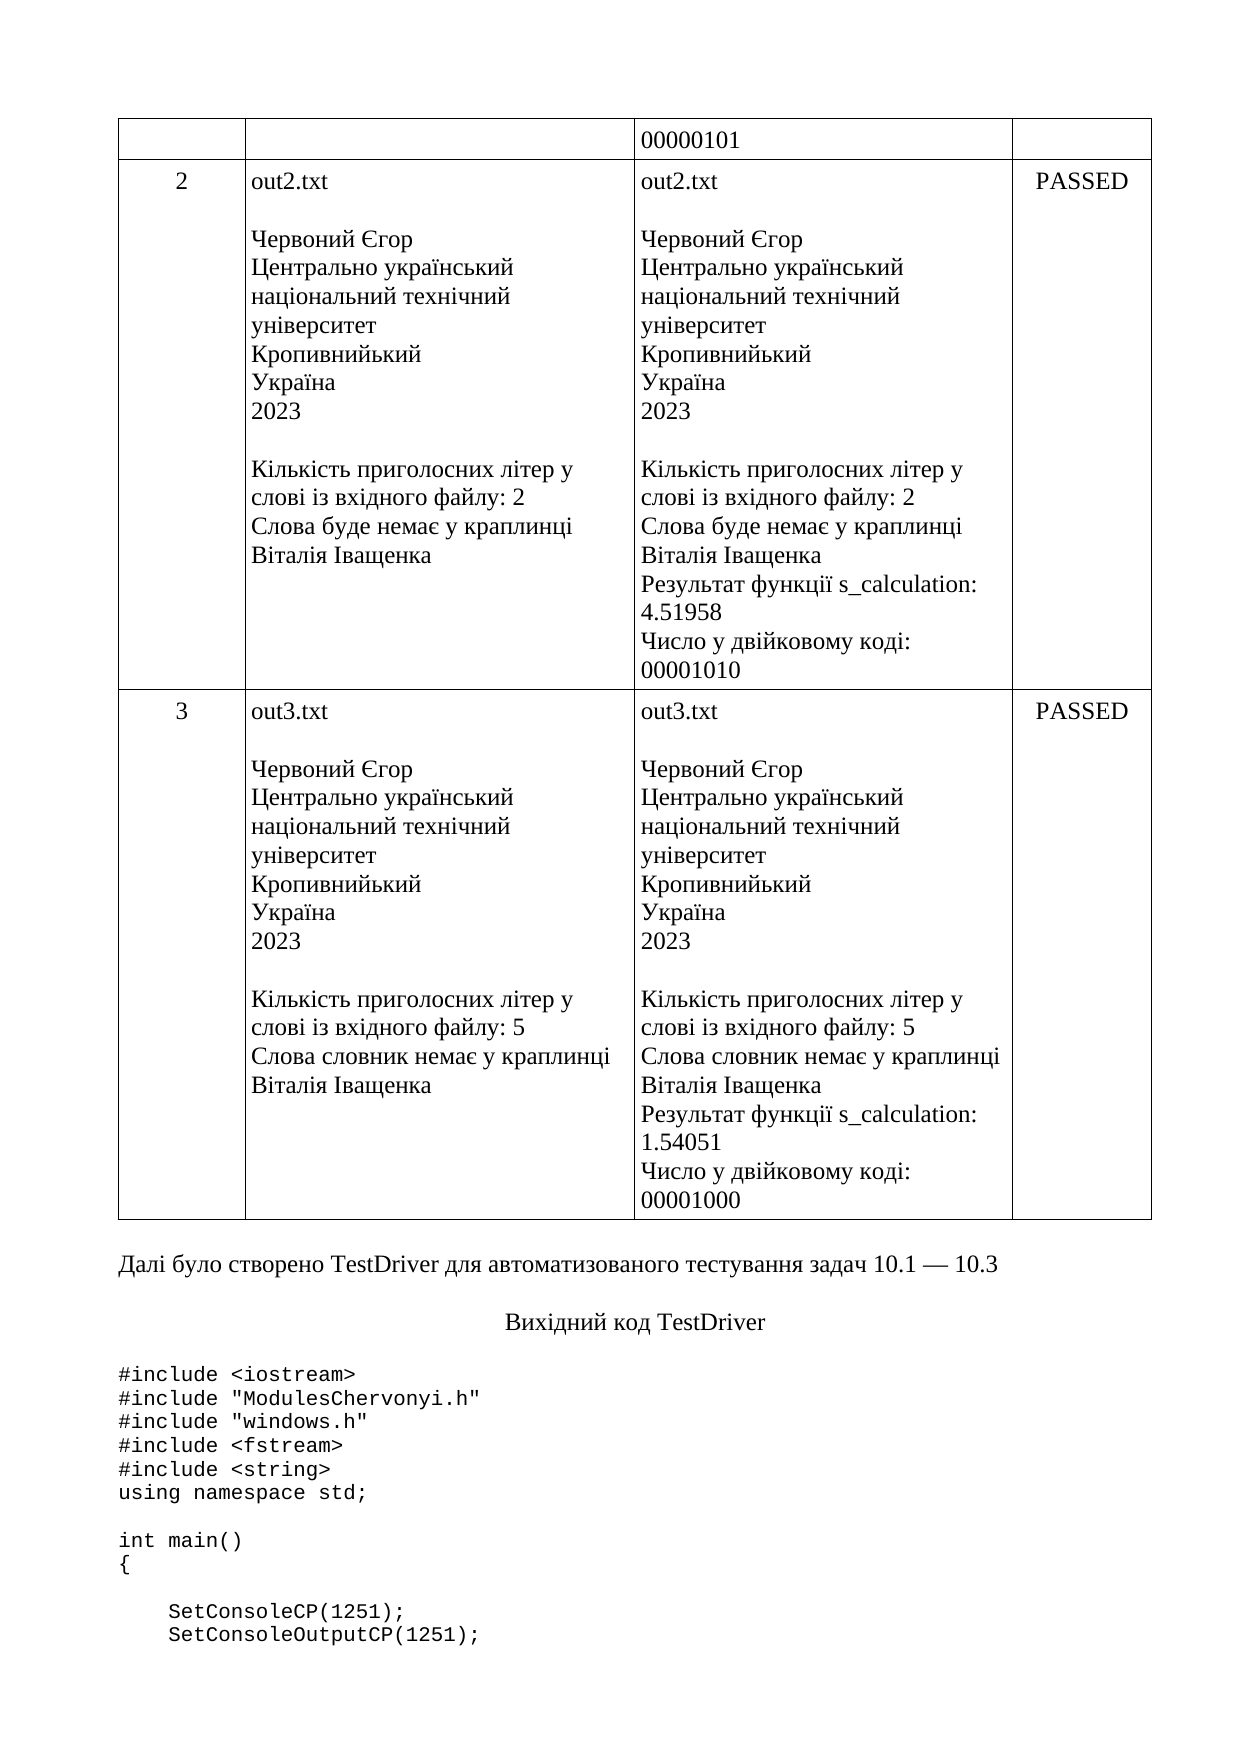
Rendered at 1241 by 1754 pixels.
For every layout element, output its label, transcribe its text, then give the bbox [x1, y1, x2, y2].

table_cell out2.txt Червоний Єгор Центрально український національний технічний університет Кропивнийький Україна 2023 Кількість приголосних літер у слові із вхідного файлу: 2 Слова буде немає у краплинці Віталія Іващенка [246, 160, 634, 689]
table_cell PASSED [1013, 690, 1151, 1219]
table_cell out3.txt Червоний Єгор Центрально український національний технічний університет Кропивнийький Україна 2023 Кількість приголосних літер у слові із вхідного файлу: 5 Слова словник немає у краплинці Віталія Іващенка Результат функції s_calculation: 1.54051 Число у двійковому коді: 00001000 [635, 690, 1012, 1219]
text SetConsoleOutputCP(1251); [118, 1624, 1152, 1648]
text #include "windows.h" [118, 1411, 1152, 1435]
table_cell 2 [119, 160, 245, 689]
table_cell out3.txt Червоний Єгор Центрально український національний технічний університет Кропивнийький Україна 2023 Кількість приголосних літер у слові із вхідного файлу: 5 Слова словник немає у краплинці Віталія Іващенка [246, 690, 634, 1219]
text #include <fstream> [118, 1435, 1152, 1459]
text { [118, 1553, 1152, 1577]
text #include <iostream> [118, 1364, 1152, 1388]
table_cell out2.txt Червоний Єгор Центрально український національний технічний університет Кропивнийький Україна 2023 Кількість приголосних літер у слові із вхідного файлу: 2 Слова буде немає у краплинці Віталія Іващенка Результат функції s_calculation: 4.51958 Число у двійковому коді: 00001010 [635, 160, 1012, 689]
text Далі було створено TestDriver для автоматизованого тестування задач 10.1 — 10.3 [118, 1249, 1152, 1278]
text using namespace std; [118, 1482, 1152, 1506]
text int main() [118, 1530, 1152, 1553]
table_cell 00000101 [635, 119, 1012, 159]
text #include "ModulesChervonyi.h" [118, 1388, 1152, 1411]
text SetConsoleCP(1251); [118, 1601, 1152, 1624]
text #include <string> [118, 1459, 1152, 1482]
text Вихідний код TestDriver [118, 1307, 1152, 1335]
table_cell 3 [119, 690, 245, 1219]
table_cell [119, 119, 245, 159]
table_cell PASSED [1013, 160, 1151, 689]
table_cell [1013, 119, 1151, 159]
table_cell [246, 119, 634, 159]
